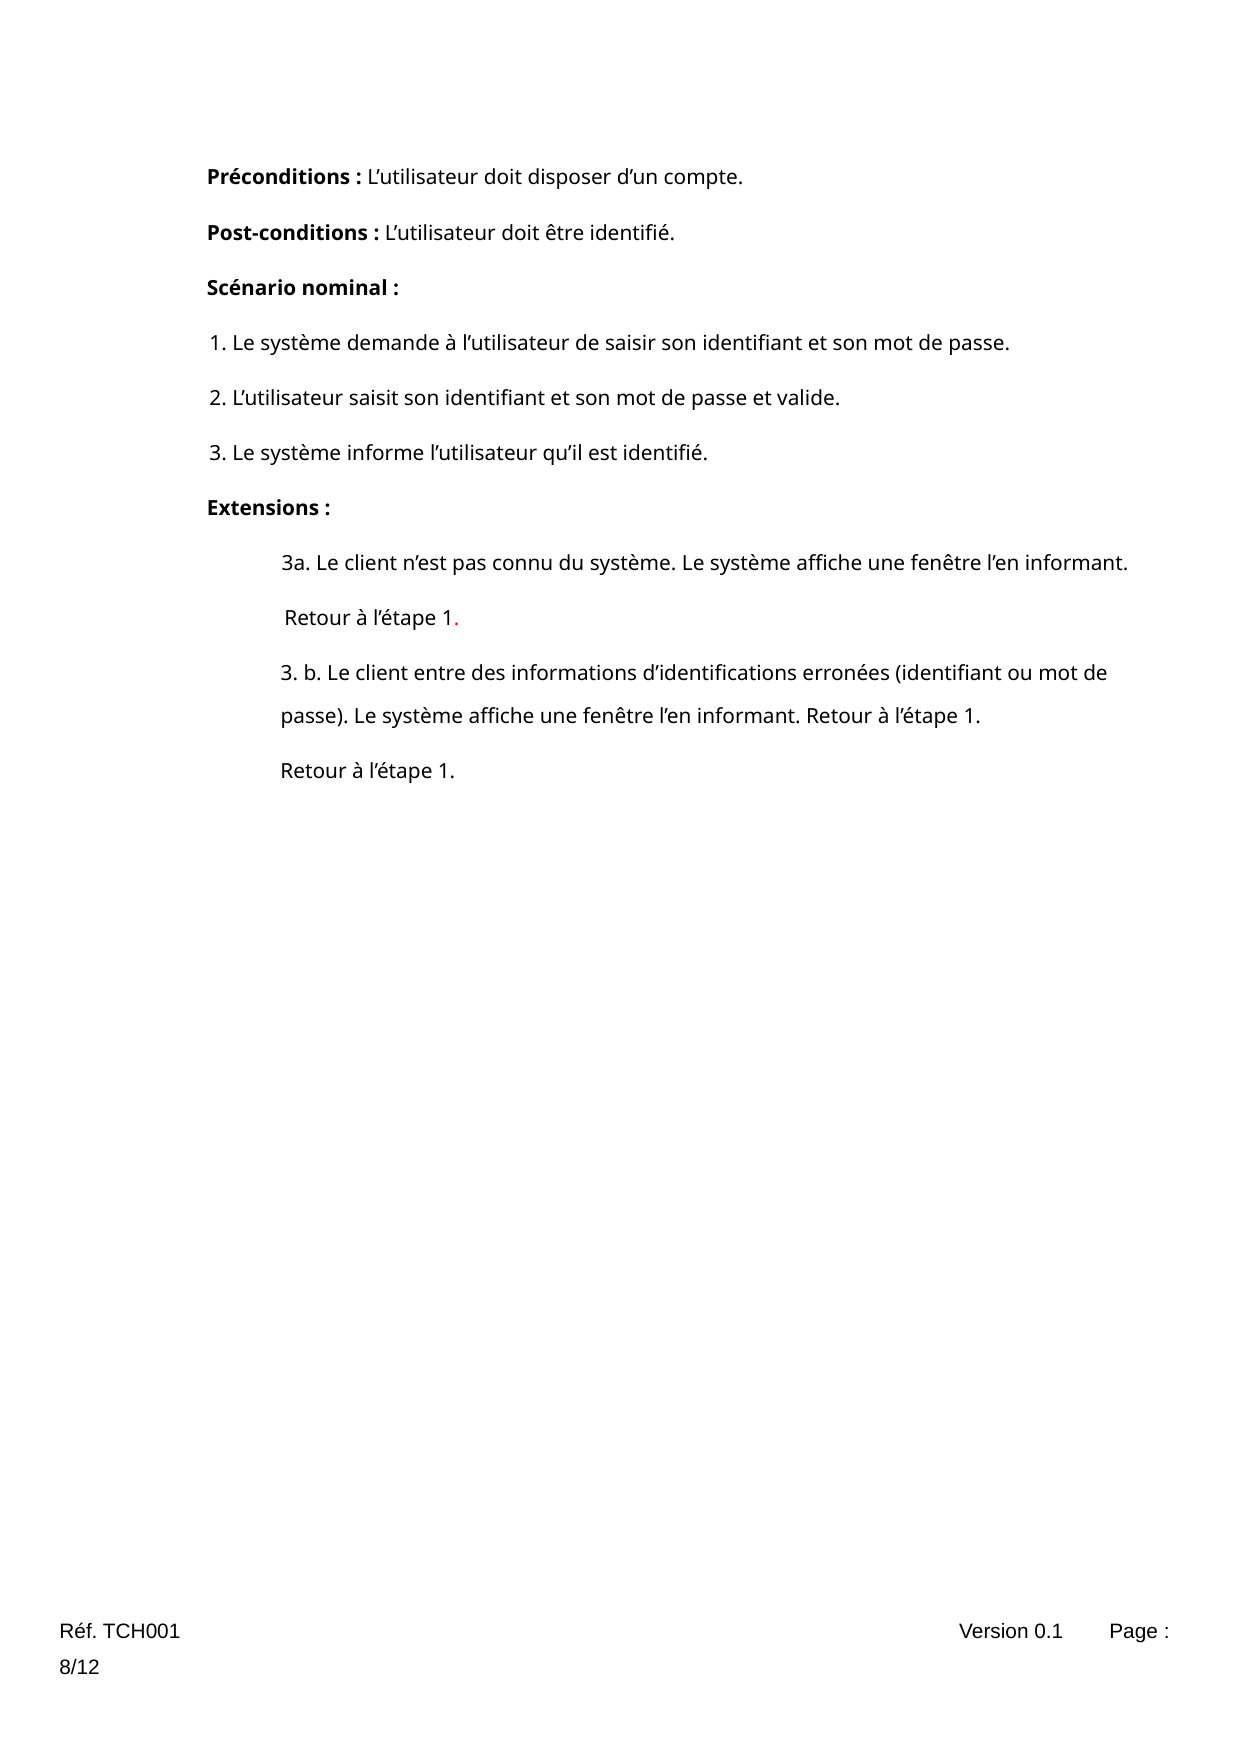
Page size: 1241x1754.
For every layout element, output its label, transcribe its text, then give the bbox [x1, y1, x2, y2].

text 3. Le système informe l’utilisateur qu’il est identifié. [207, 438, 1181, 466]
text Extensions : [207, 493, 1181, 522]
text 2. L’utilisateur saisit son identifiant et son mot de passe et valide. [207, 383, 1181, 411]
text Retour à l’étape 1. [207, 756, 1181, 784]
text 1. Le système demande à l’utilisateur de saisir son identifiant et son mot de passe. [207, 328, 1181, 356]
text Post-conditions : L’utilisateur doit être identifié. [207, 218, 1181, 246]
text Scénario nominal : [207, 273, 1181, 301]
text Préconditions : L’utilisateur doit disposer d’un compte. [207, 162, 1181, 191]
text 3. b. Le client entre des informations d’identifications erronées (identifiant ou mot de passe). Le système affiche une fenêtre l’en informant. Retour à l’étape 1. [280, 658, 1181, 729]
text 3a. Le client n’est pas connu du système. Le système affiche une fenêtre l’en informant. [280, 548, 1181, 577]
text Retour à l’étape 1. [207, 603, 1181, 632]
